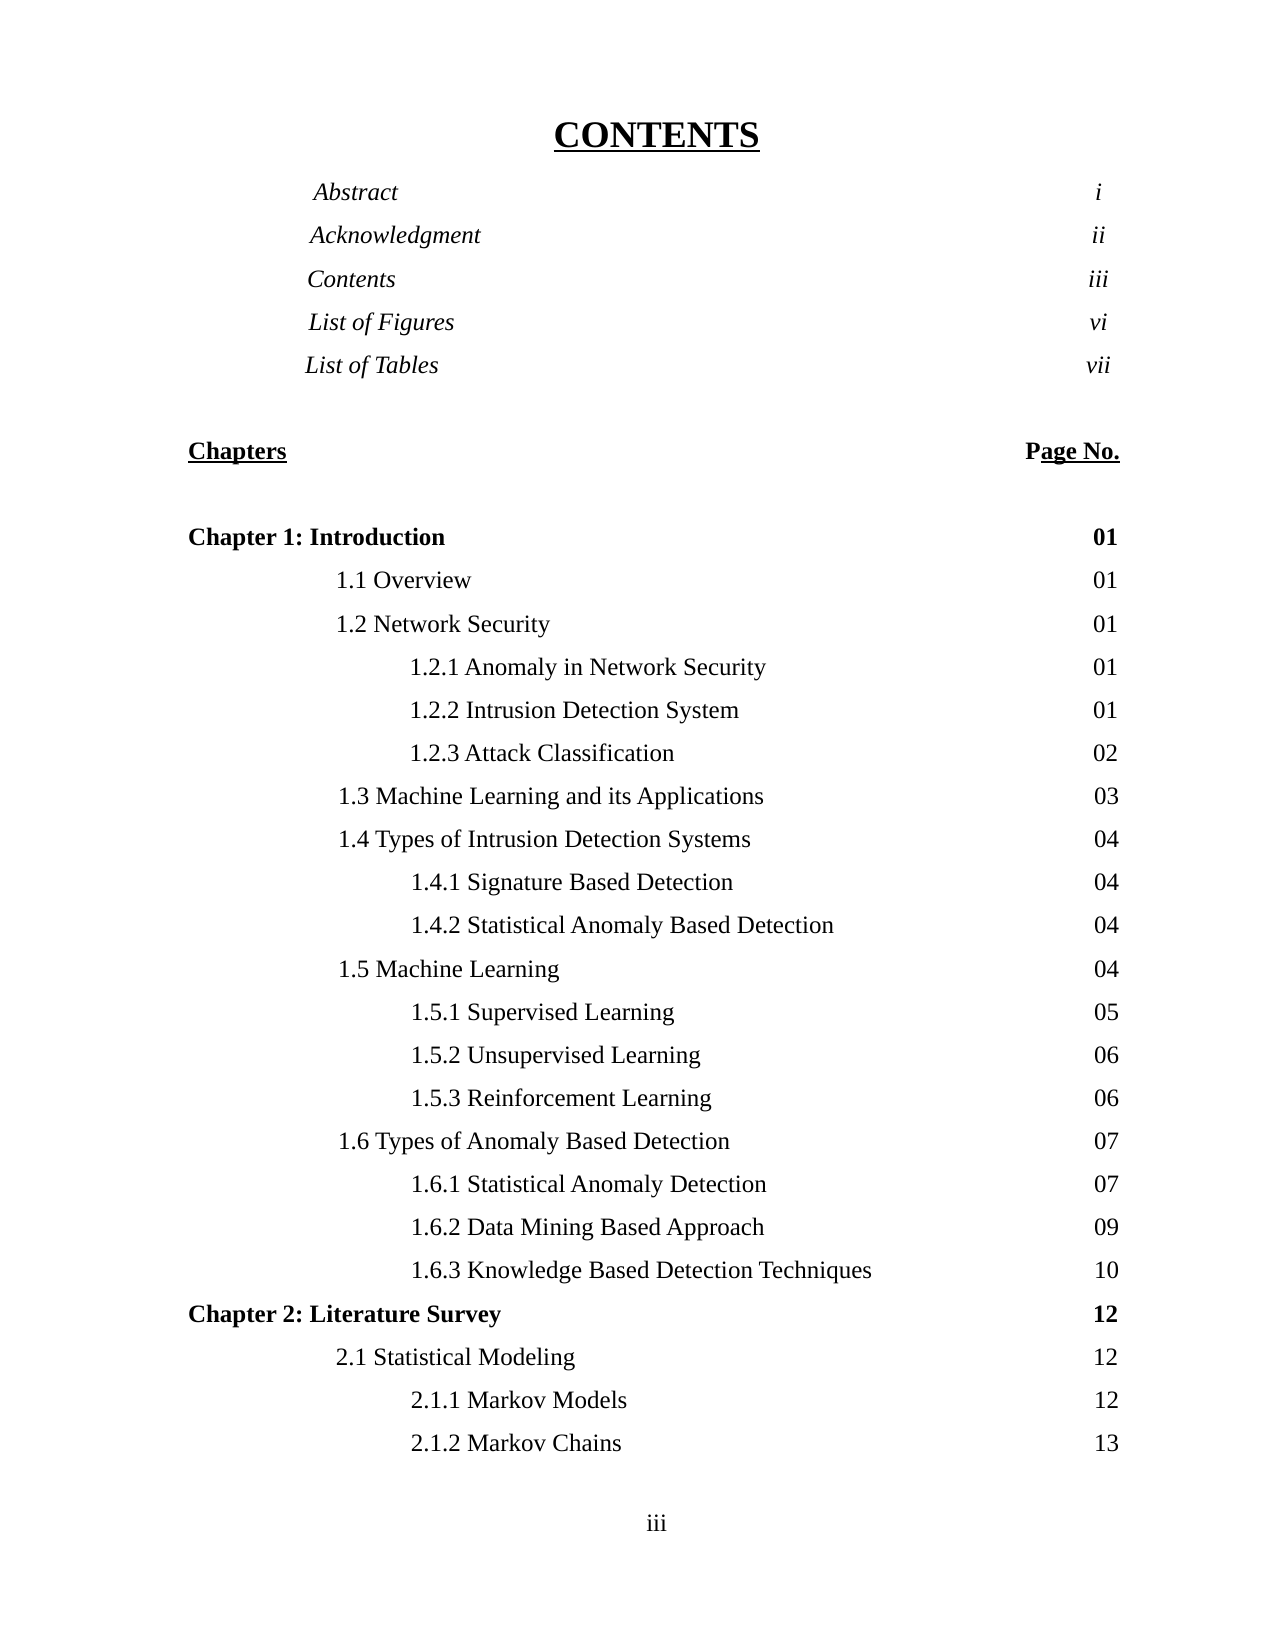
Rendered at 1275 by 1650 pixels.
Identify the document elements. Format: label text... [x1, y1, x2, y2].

text Chapters Page No. [188, 436, 1125, 465]
text 1.6 Types of Anomaly Based Detection 07 [263, 1126, 1125, 1155]
text List of Tables vii [188, 350, 1125, 379]
text 1.1 Overview 01 [188, 566, 1125, 594]
text 1.6.2 Data Mining Based Approach 09 [263, 1212, 1125, 1241]
text Chapter 2: Literature Survey 12 [188, 1299, 1125, 1327]
text Chapter 1: Introduction 01 [188, 522, 1125, 551]
text Acknowledgment ii [188, 221, 1125, 249]
text 1.5.3 Reinforcement Learning 06 [263, 1083, 1125, 1112]
title CONTENTS [188, 113, 1125, 156]
text 1.4 Types of Intrusion Detection Systems 04 [263, 824, 1125, 853]
text 1.3 Machine Learning and its Applications 03 [263, 781, 1125, 810]
text 1.6.3 Knowledge Based Detection Techniques 10 [263, 1256, 1125, 1284]
text 1.5 Machine Learning 04 [263, 954, 1125, 982]
text 1.4.2 Statistical Anomaly Based Detection 04 [263, 911, 1125, 939]
text 1.5.1 Supervised Learning 05 [263, 997, 1125, 1026]
text 1.4.1 Signature Based Detection 04 [263, 867, 1125, 896]
text Abstract i [188, 177, 1125, 206]
text 1.2.1 Anomaly in Network Security 01 [188, 652, 1125, 681]
text 1.2.3 Attack Classification 02 [188, 738, 1125, 767]
text 2.1.1 Markov Models 12 [263, 1385, 1125, 1414]
text 1.6.1 Statistical Anomaly Detection 07 [263, 1169, 1125, 1198]
text 2.1.2 Markov Chains 13 [263, 1428, 1125, 1457]
text List of Figures vi [188, 307, 1125, 336]
text Contents iii [188, 264, 1125, 292]
text 1.2 Network Security 01 [188, 609, 1125, 637]
text 2.1 Statistical Modeling 12 [188, 1342, 1125, 1371]
text 1.2.2 Intrusion Detection System 01 [188, 695, 1125, 724]
text 1.5.2 Unsupervised Learning 06 [263, 1040, 1125, 1069]
